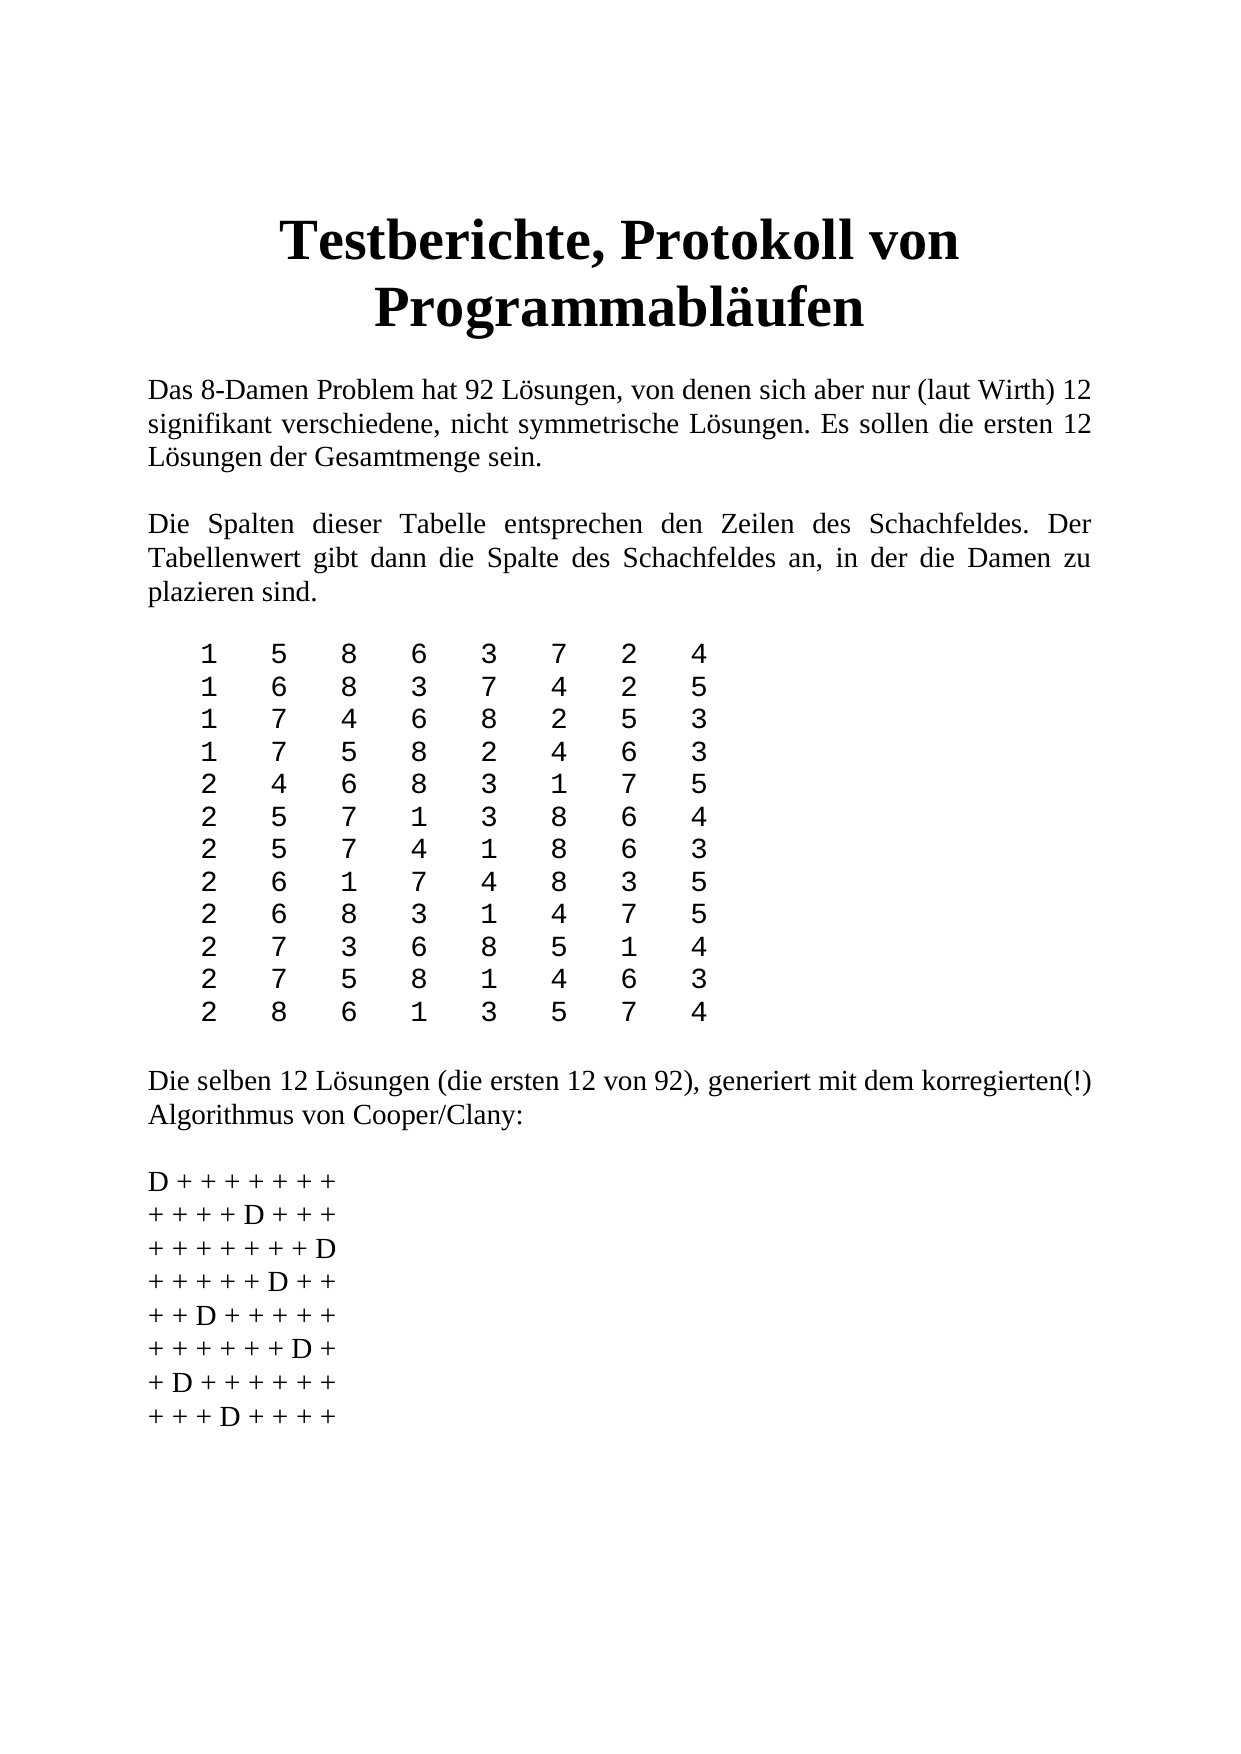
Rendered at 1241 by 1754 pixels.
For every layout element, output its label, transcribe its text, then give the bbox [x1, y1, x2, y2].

text 2 7 3 6 8 5 1 4 [148, 932, 1093, 965]
text + + + + + + D + [148, 1332, 1093, 1365]
text D + + + + + + + [148, 1164, 1093, 1198]
text + D + + + + + + [148, 1365, 1093, 1399]
text + + D + + + + + [148, 1298, 1093, 1332]
text + + + + + + + D [148, 1231, 1093, 1265]
text 2 5 7 1 3 8 6 4 [148, 802, 1093, 835]
text Das 8-Damen Problem hat 92 Lösungen, von denen sich aber nur (laut Wirth) 12 signifikant verschiedene, nicht symmetrische Lösungen. Es sollen die ersten 12 Lösungen der Gesamtmenge sein. [148, 373, 1093, 473]
text 2 6 8 3 1 4 7 5 [148, 900, 1093, 932]
text + + + + + D + + [148, 1265, 1093, 1298]
text 2 5 7 4 1 8 6 3 [148, 835, 1093, 867]
text 1 5 8 6 3 7 2 4 [148, 640, 1093, 672]
text 1 7 5 8 2 4 6 3 [148, 737, 1093, 770]
text 2 6 1 7 4 8 3 5 [148, 867, 1093, 900]
text 1 7 4 6 8 2 5 3 [148, 705, 1093, 737]
text + + + + D + + + [148, 1198, 1093, 1231]
text + + + D + + + + [148, 1399, 1093, 1432]
text Die selben 12 Lösungen (die ersten 12 von 92), generiert mit dem korregierten(!) Algorithmus von Cooper/Clany: [148, 1063, 1093, 1131]
text 2 7 5 8 1 4 6 3 [148, 965, 1093, 997]
text 2 4 6 8 3 1 7 5 [148, 770, 1093, 802]
text Testberichte, Protokoll von Programmabläufen [148, 205, 1093, 339]
text 2 8 6 1 3 5 7 4 [148, 997, 1093, 1030]
text 1 6 8 3 7 4 2 5 [148, 672, 1093, 705]
text Die Spalten dieser Tabelle entsprechen den Zeilen des Schachfeldes. Der Tabellenwert gibt dann die Spalte des Schachfeldes an, in der die Damen zu plazieren sind. [148, 507, 1093, 607]
